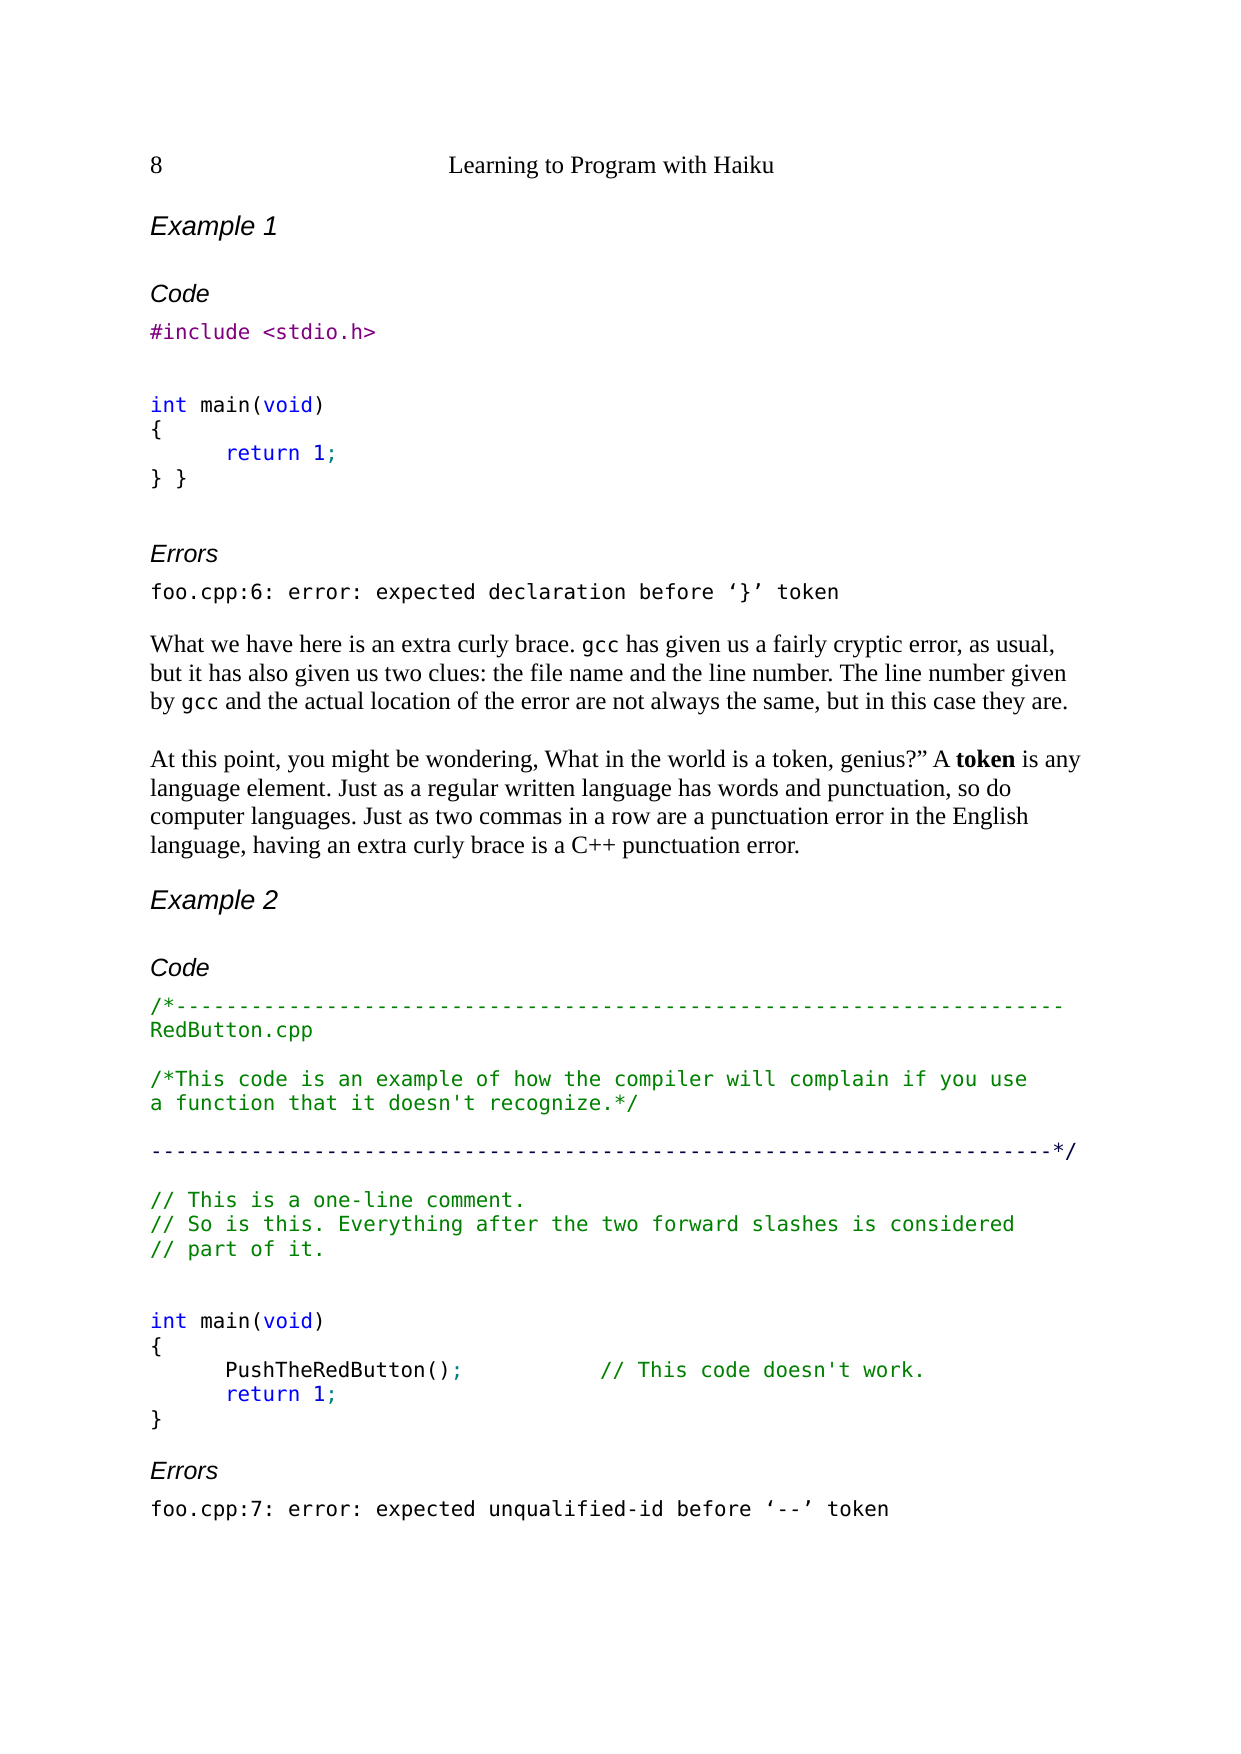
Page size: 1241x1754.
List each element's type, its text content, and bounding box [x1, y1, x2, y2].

text } [150, 1407, 1091, 1431]
subtitle Errors [150, 1456, 1091, 1484]
text a function that it doesn't recognize.*/ [150, 1091, 1091, 1115]
text /*----------------------------------------------------------------------- [150, 994, 1091, 1018]
text return 1; [150, 1382, 1091, 1407]
subtitle Example 1 [150, 210, 1091, 241]
subtitle Code [150, 953, 1091, 981]
text int main(void) [150, 1309, 1091, 1334]
text { [150, 1334, 1091, 1358]
text // part of it. [150, 1237, 1091, 1261]
subtitle Errors [150, 539, 1091, 568]
text int main(void) [150, 393, 1091, 417]
text } } [150, 466, 1091, 490]
text /*This code is an example of how the compiler will complain if you use [150, 1067, 1091, 1091]
text #include <stdio.h> [150, 320, 1091, 344]
text ------------------------------------------------------------------------*/ [150, 1139, 1091, 1164]
subtitle Code [150, 279, 1091, 307]
text At this point, you might be wondering, What in the world is a token, genius?” A token is any language element. Just as a regular written language has words and punctuation, so do computer languages. Just as two commas in a row are a punctuation error in the English language, having an extra curly brace is a C++ punctuation error. [150, 744, 1091, 859]
text PushTheRedButton(); // This code doesn't work. [150, 1358, 1091, 1382]
text { [150, 417, 1091, 441]
text return 1; [150, 441, 1091, 466]
text foo.cpp:7: error: expected unqualified-id before ‘--’ token [150, 1497, 1091, 1521]
text What we have here is an extra curly brace. gcc has given us a fairly cryptic error, as usual, but it has also given us two clues: the file name and the line number. The line number given by gcc and the actual location of the error are not always the same, but in this case they are. [150, 629, 1091, 715]
text foo.cpp:6: error: expected declaration before ‘}’ token [150, 580, 1091, 605]
text // So is this. Everything after the two forward slashes is considered [150, 1212, 1091, 1237]
text RedButton.cpp [150, 1018, 1091, 1042]
text // This is a one-line comment. [150, 1188, 1091, 1212]
subtitle Example 2 [150, 884, 1091, 915]
